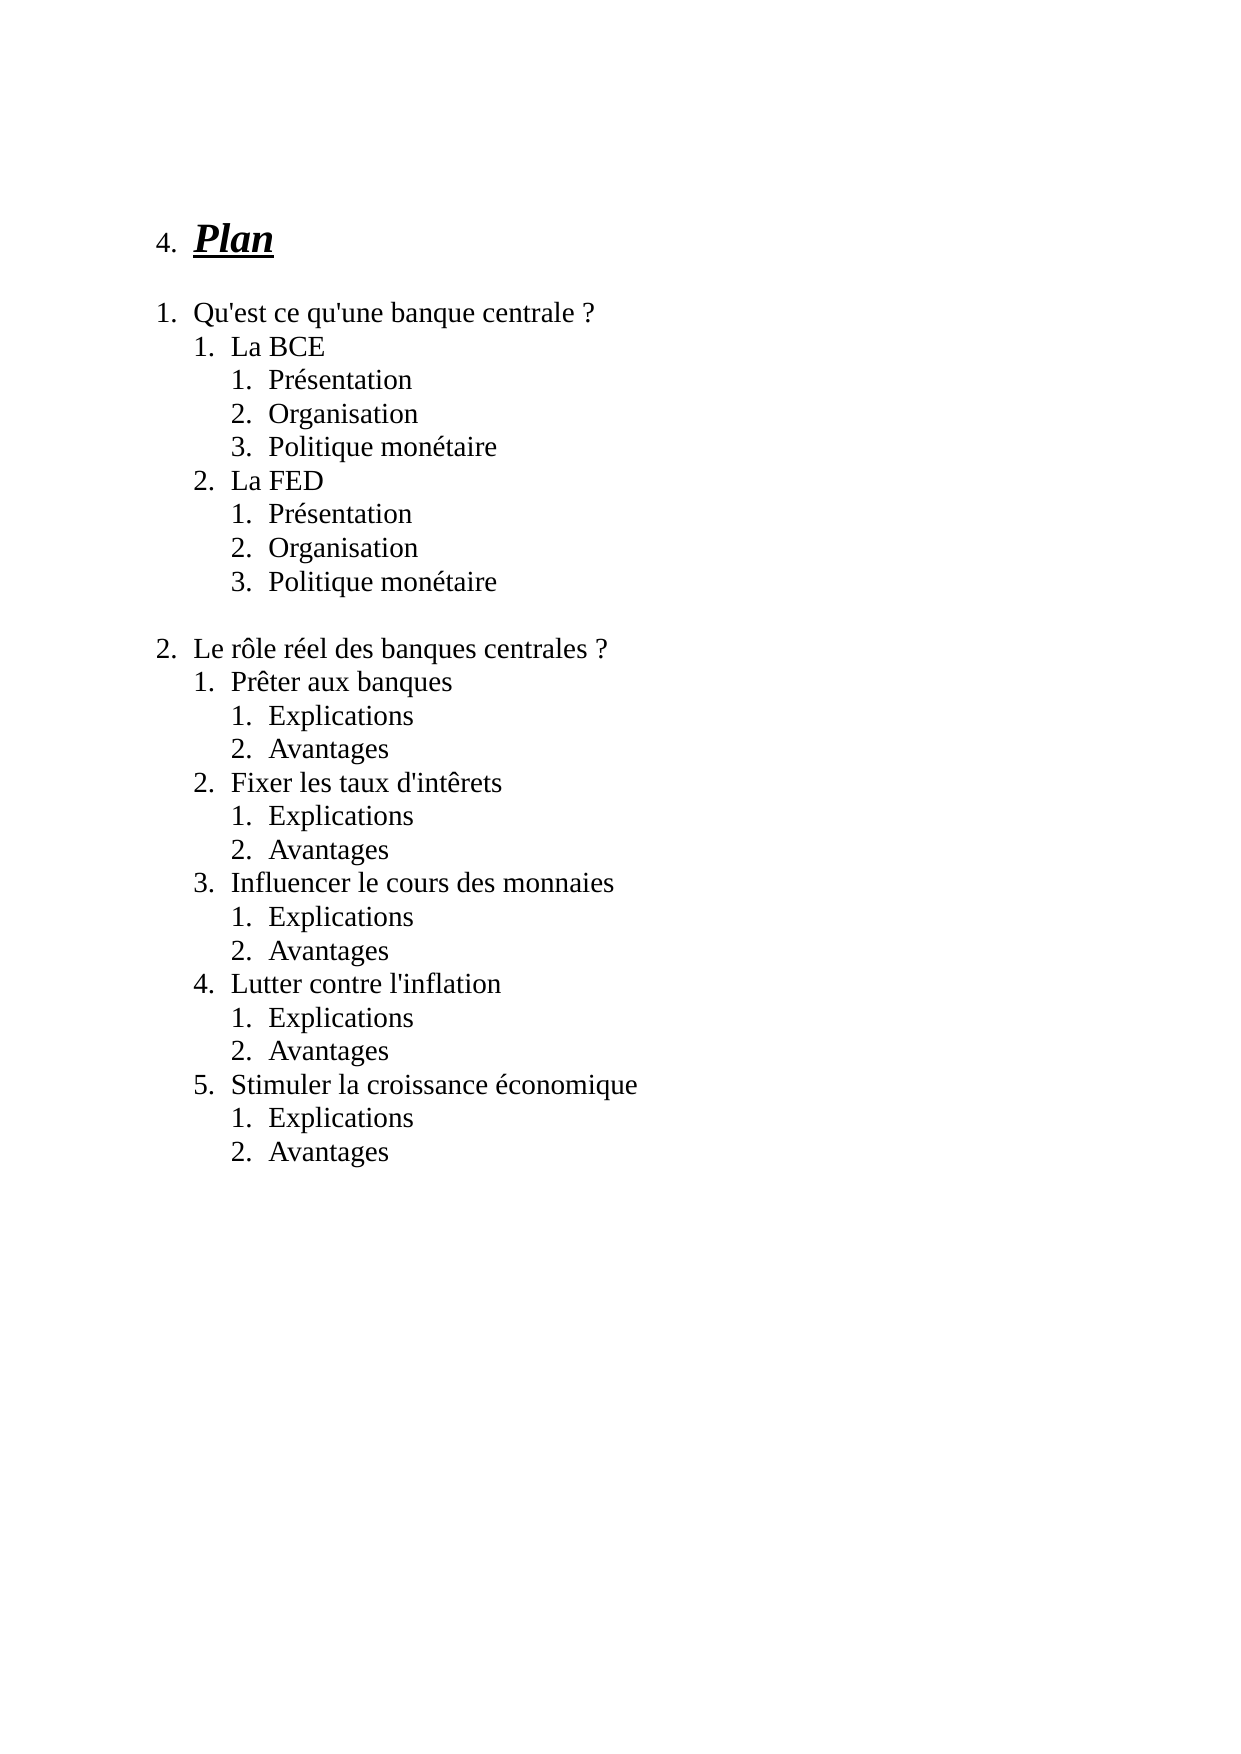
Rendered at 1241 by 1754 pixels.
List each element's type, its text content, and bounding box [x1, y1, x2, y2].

list Avantages [231, 933, 1122, 966]
list Qu'est ce qu'une banque centrale ? [156, 295, 1122, 329]
list Explications [231, 798, 1122, 832]
list Organisation [231, 530, 1122, 564]
list Stimuler la croissance économique [193, 1067, 1122, 1100]
list Avantages [231, 1033, 1122, 1067]
list Fixer les taux d'intêrets [193, 765, 1122, 798]
list Politique monétaire [231, 564, 1122, 597]
list Avantages [231, 731, 1122, 765]
list Présentation [231, 497, 1122, 530]
list Le rôle réel des banques centrales ? [156, 631, 1122, 664]
list Avantages [231, 832, 1122, 866]
list Avantages [231, 1134, 1122, 1167]
list Explications [231, 1100, 1122, 1134]
list Politique monétaire [231, 429, 1122, 463]
list Explications [231, 1000, 1122, 1033]
list Plan [156, 214, 1122, 262]
list Prêter aux banques [193, 664, 1122, 698]
list Explications [231, 698, 1122, 731]
list Explications [231, 899, 1122, 933]
list La FED [193, 463, 1122, 497]
list Influencer le cours des monnaies [193, 866, 1122, 899]
list Organisation [231, 396, 1122, 429]
list Présentation [231, 362, 1122, 396]
list Lutter contre l'inflation [193, 966, 1122, 1000]
list La BCE [193, 329, 1122, 362]
